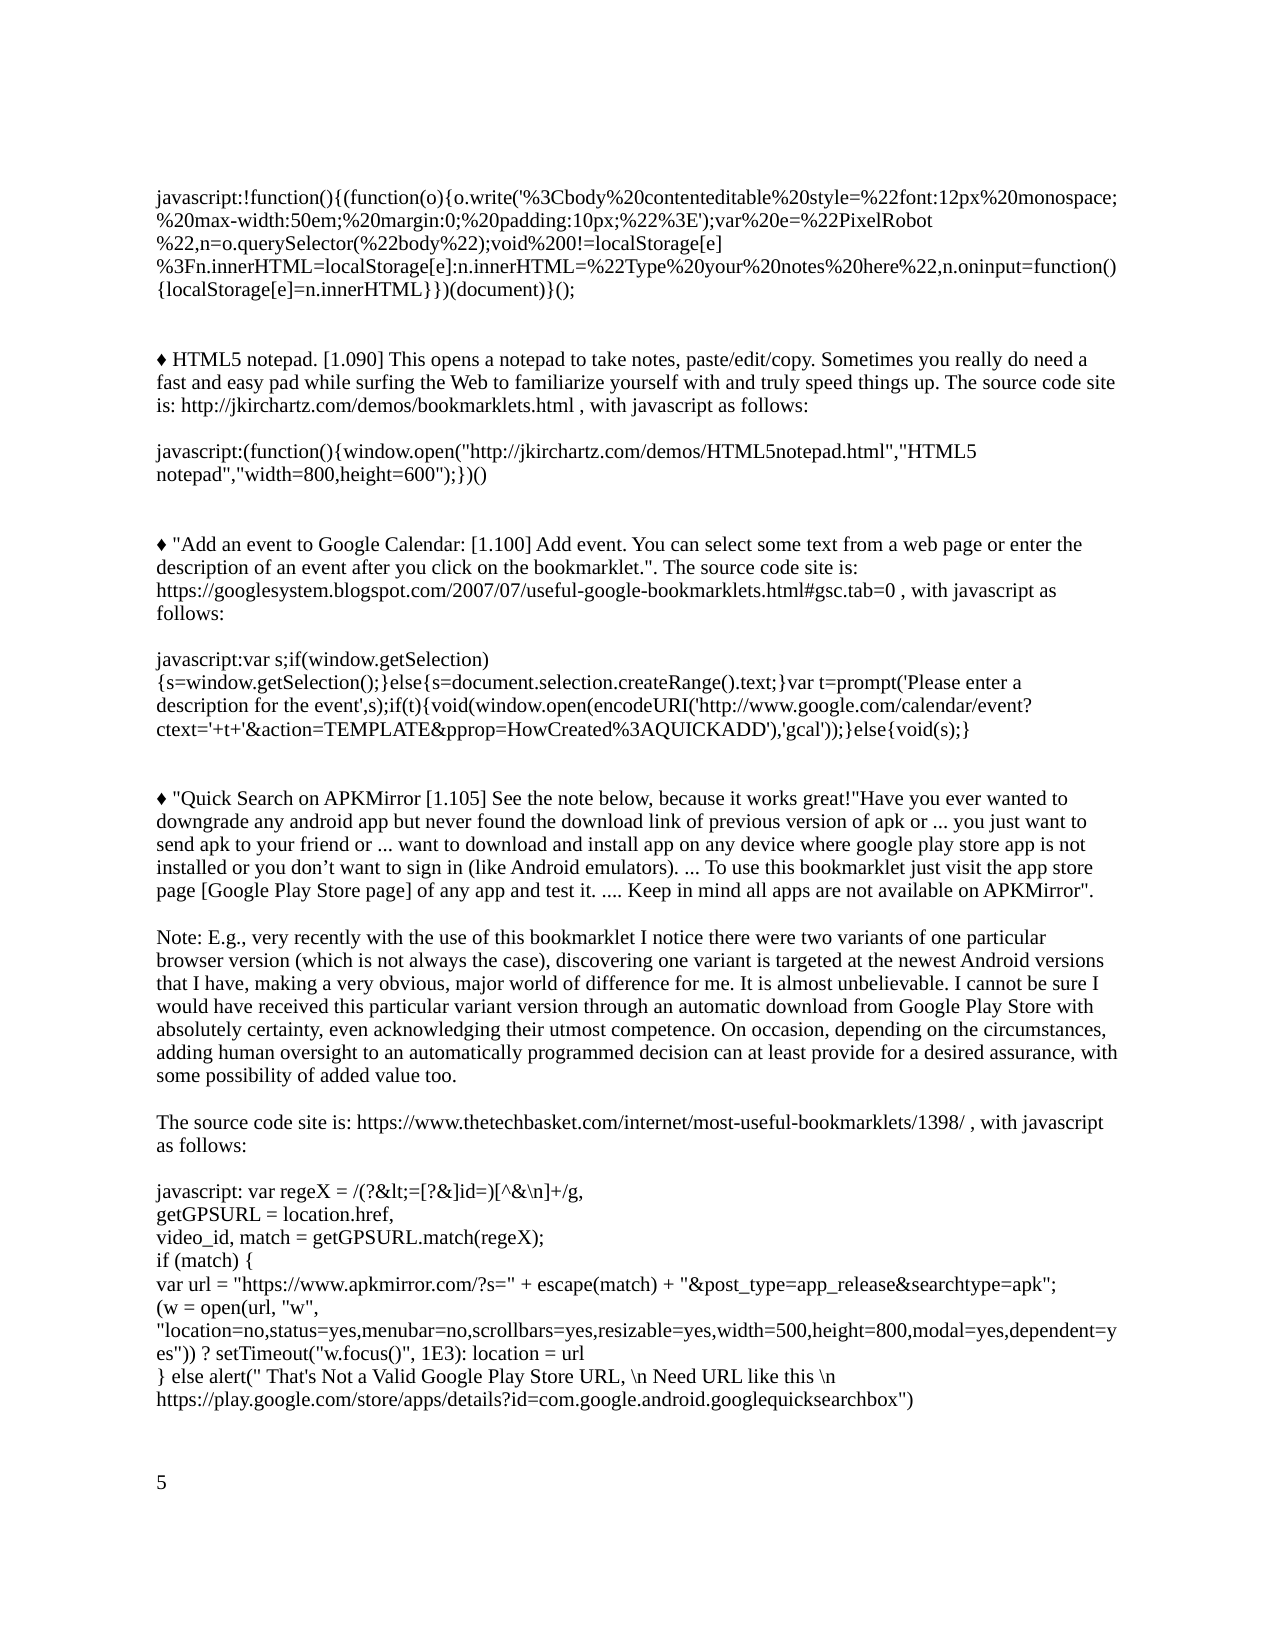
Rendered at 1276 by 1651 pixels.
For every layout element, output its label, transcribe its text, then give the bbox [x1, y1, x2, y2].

text ♦ "Quick Search on APKMirror [1.105] See the note below, because it works great!"Have you ever wanted to downgrade any android app but never found the download link of previous version of apk or ... you just want to send apk to your friend or ... want to download and install app on any device where google play store app is not installed or you don’t want to sign in (like Android emulators). ... To use this bookmarklet just visit the app store page [Google Play Store page] of any app and test it. .... Keep in mind all apps are not available on APKMirror". [150, 787, 1125, 902]
text javascript:(function(){window.open("http://jkirchartz.com/demos/HTML5notepad.html","HTML5 notepad","width=800,height=600");})() [150, 440, 1125, 486]
text javascript:!function(){(function(o){o.write('%3Cbody%20contenteditable%20style=%22font:12px%20monospace;%20max-width:50em;%20margin:0;%20padding:10px;%22%3E');var%20e=%22PixelRobot%22,n=o.querySelector(%22body%22);void%200!=localStorage[e]%3Fn.innerHTML=localStorage[e]:n.innerHTML=%22Type%20your%20notes%20here%22,n.oninput=function(){localStorage[e]=n.innerHTML}})(document)}(); [150, 186, 1125, 301]
text The source code site is: https://www.thetechbasket.com/internet/most-useful-bookmarklets/1398/ , with javascript as follows: [150, 1111, 1125, 1157]
text (w = open(url, "w", "location=no,status=yes,menubar=no,scrollbars=yes,resizable=yes,width=500,height=800,modal=yes,dependent=yes")) ? setTimeout("w.focus()", 1E3): location = url [150, 1296, 1125, 1365]
text if (match) { [150, 1249, 1125, 1272]
text getGPSURL = location.href, [150, 1203, 1125, 1226]
text javascript:var s;if(window.getSelection){s=window.getSelection();}else{s=document.selection.createRange().text;}var t=prompt('Please enter a description for the event',s);if(t){void(window.open(encodeURI('http://www.google.com/calendar/event?ctext='+t+'&action=TEMPLATE&pprop=HowCreated%3AQUICKADD'),'gcal'));}else{void(s);} [150, 648, 1125, 741]
text video_id, match = getGPSURL.match(regeX); [150, 1226, 1125, 1249]
text } else alert(" That's Not a Valid Google Play Store URL, \n Need URL like this \n https://play.google.com/store/apps/details?id=com.google.android.googlequicksearchbox") [150, 1365, 1125, 1411]
text javascript: var regeX = /(?&lt;=[?&]id=)[^&\n]+/g, [150, 1180, 1125, 1203]
text ♦ HTML5 notepad. [1.090] This opens a notepad to take notes, paste/edit/copy. Sometimes you really do need a fast and easy pad while surfing the Web to familiarize yourself with and truly speed things up. The source code site is: http://jkirchartz.com/demos/bookmarklets.html , with javascript as follows: [150, 347, 1125, 417]
text ♦ "Add an event to Google Calendar: [1.100] Add event. You can select some text from a web page or enter the description of an event after you click on the bookmarklet.". The source code site is: https://googlesystem.blogspot.com/2007/07/useful-google-bookmarklets.html#gsc.tab=0 , with javascript as follows: [150, 532, 1125, 625]
text var url = "https://www.apkmirror.com/?s=" + escape(match) + "&post_type=app_release&searchtype=apk"; [150, 1272, 1125, 1296]
text Note: E.g., very recently with the use of this bookmarklet I notice there were two variants of one particular browser version (which is not always the case), discovering one variant is targeted at the newest Android versions that I have, making a very obvious, major world of difference for me. It is almost unbelievable. I cannot be sure I would have received this particular variant version through an automatic download from Google Play Store with absolutely certainty, even acknowledging their utmost competence. On occasion, depending on the circumstances, adding human oversight to an automatically programmed decision can at least provide for a desired assurance, with some possibility of added value too. [150, 926, 1125, 1087]
